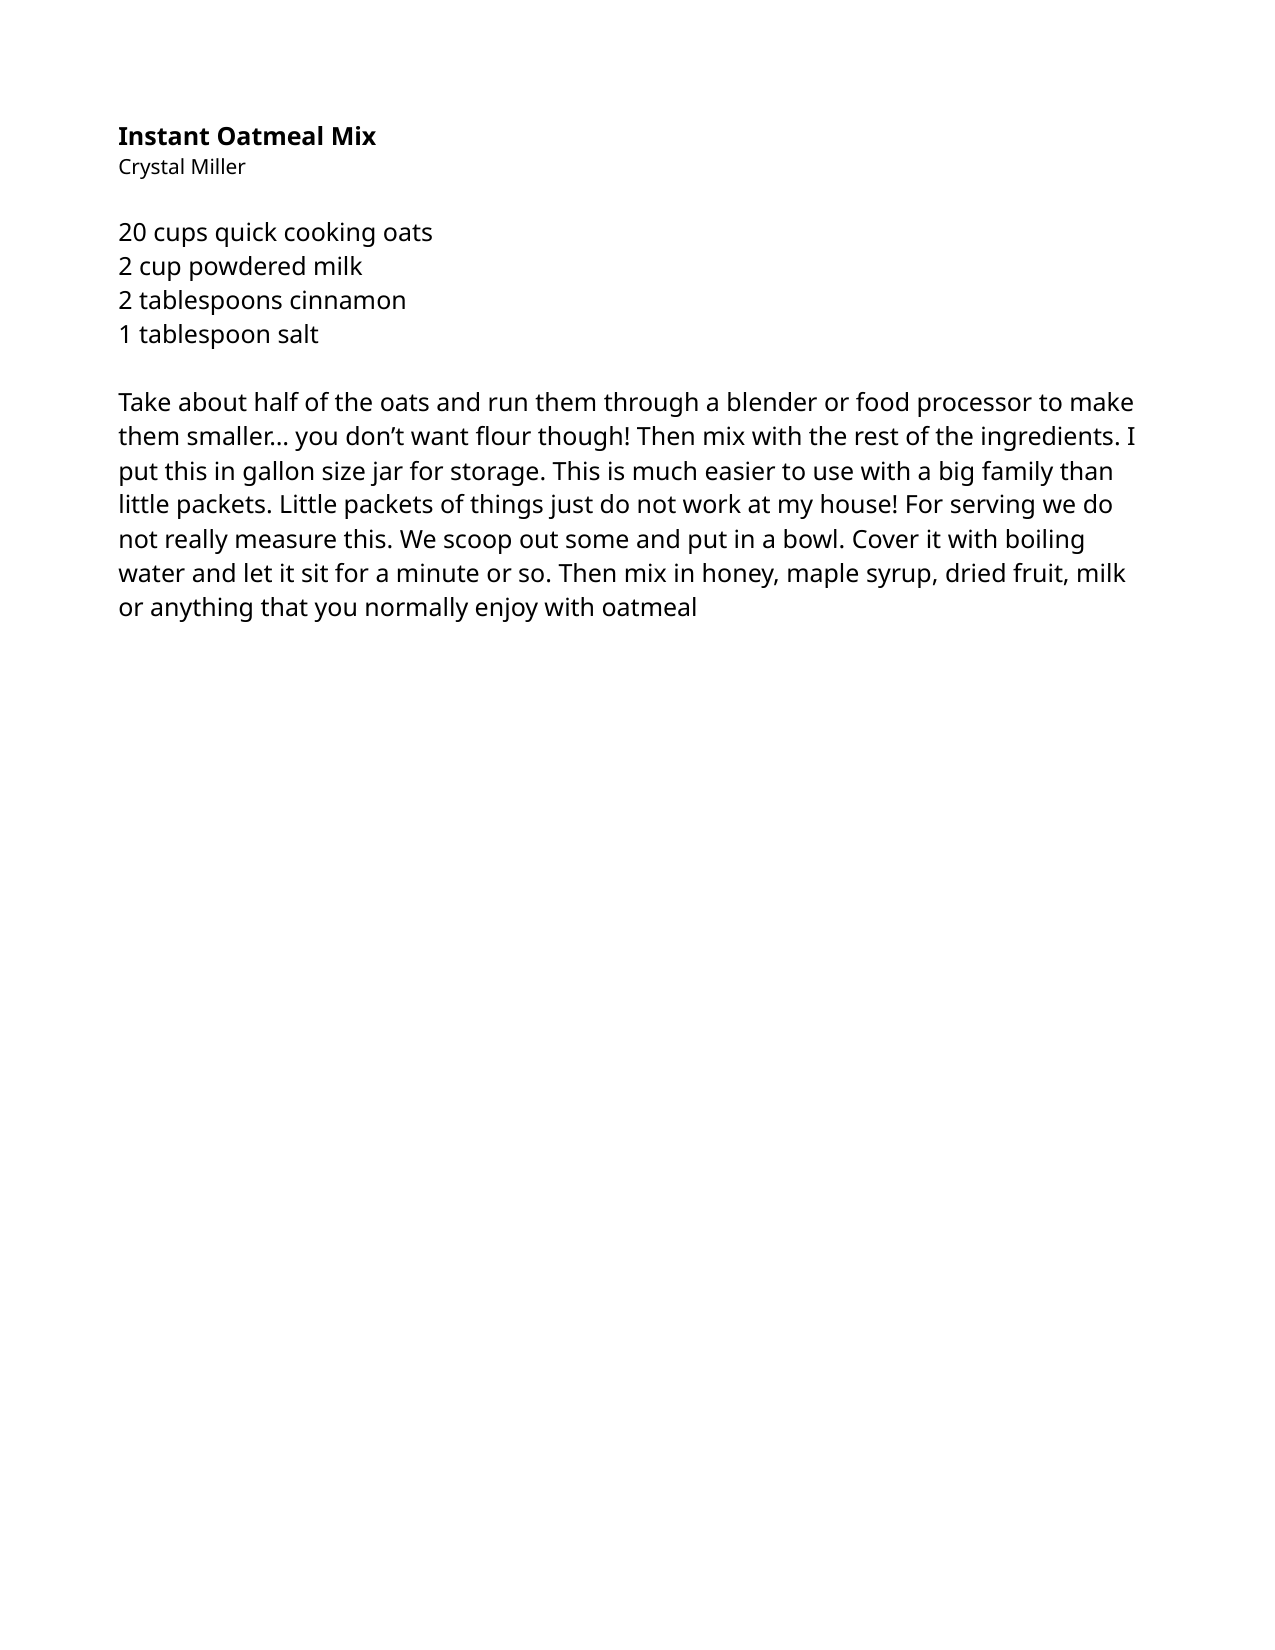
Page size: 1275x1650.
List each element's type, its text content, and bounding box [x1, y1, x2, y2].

text Instant Oatmeal Mix Crystal Miller 20 cups quick cooking oats 2 cup powdered milk 2 tablespoons cinnamon 1 tablespoon salt Take about half of the oats and run them through a blender or food processor to make them smaller… you don’t want flour though! Then mix with the rest of the ingredients. I put this in gallon size jar for storage. This is much easier to use with a big family than little packets. Little packets of things just do not work at my house! For serving we do not really measure this. We scoop out some and put in a bowl. Cover it with boiling water and let it sit for a minute or so. Then mix in honey, maple syrup, dried fruit, milk or anything that you normally enjoy with oatmeal [118, 118, 1157, 623]
